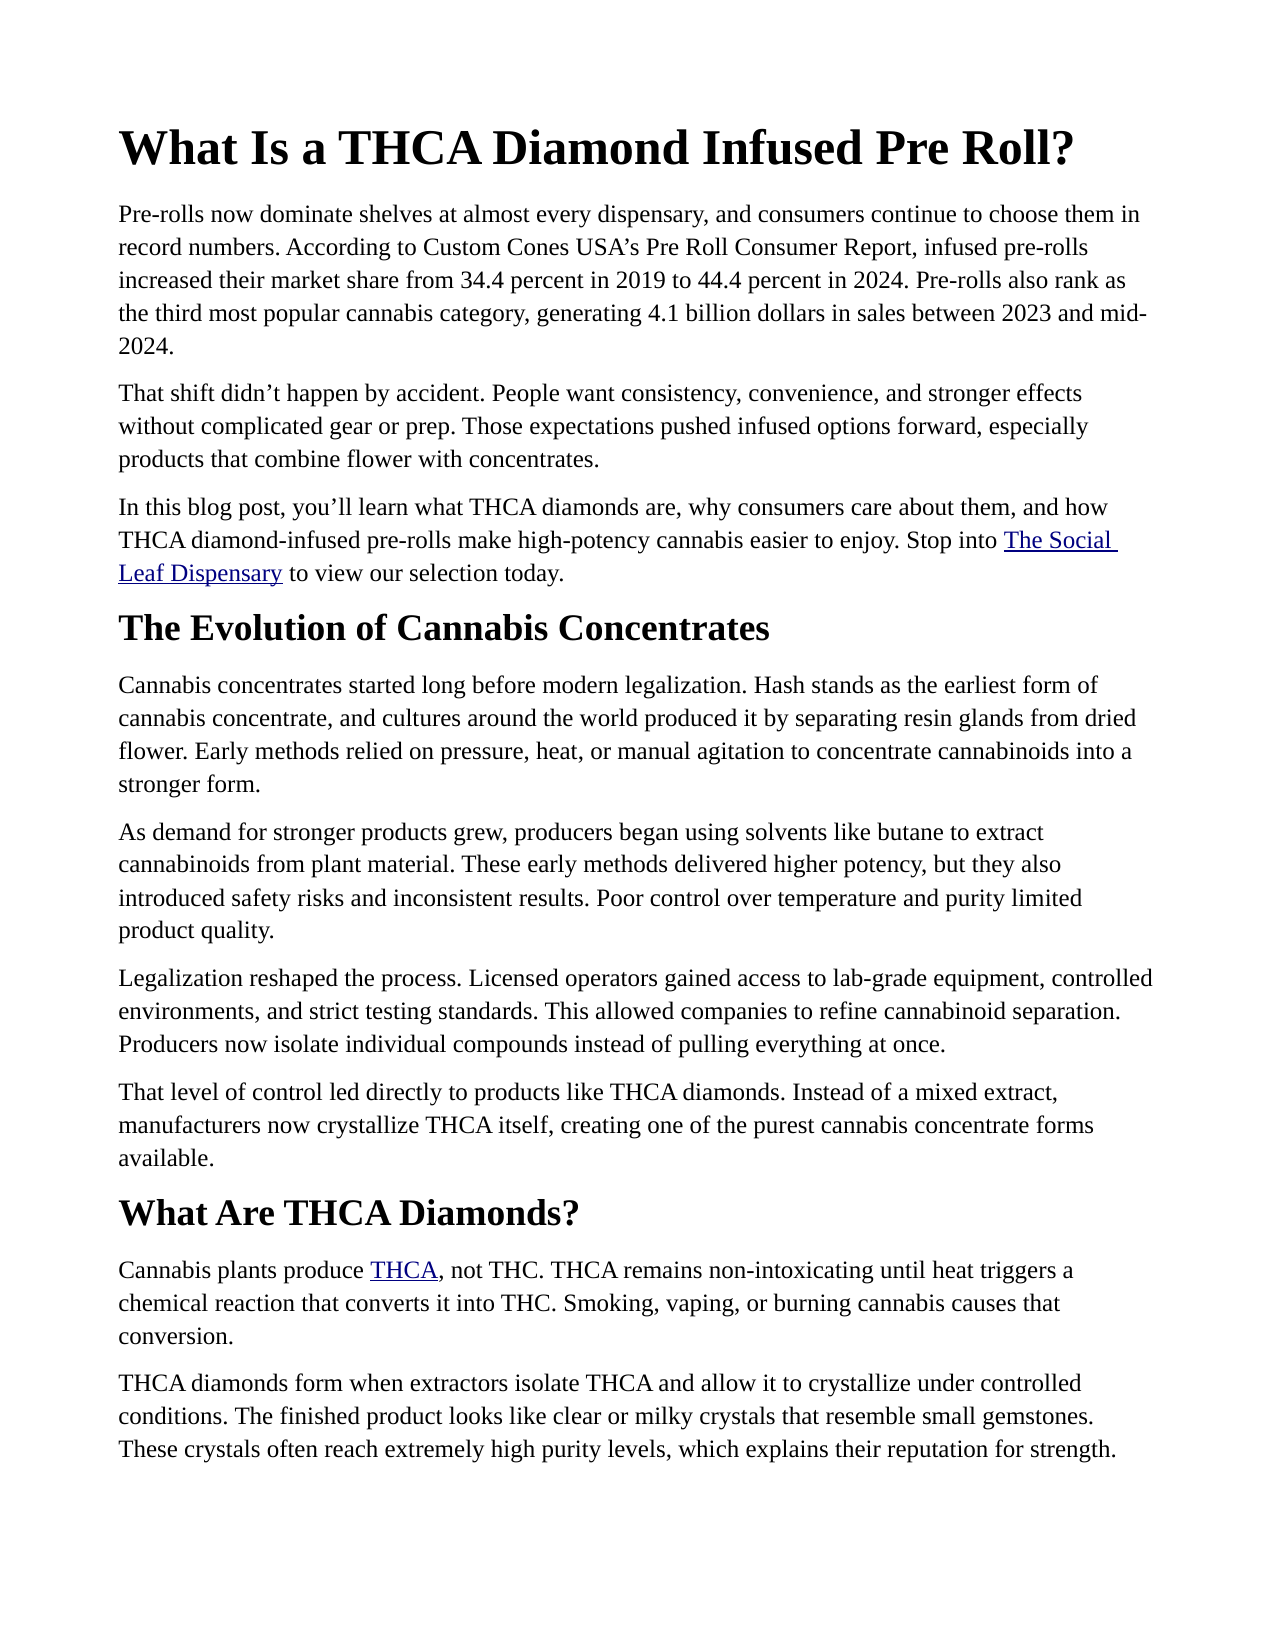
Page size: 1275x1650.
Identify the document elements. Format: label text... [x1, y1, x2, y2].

text Legalization reshaped the process. Licensed operators gained access to lab-grade equipment, controlled environments, and strict testing standards. This allowed companies to refine cannabinoid separation. Producers now isolate individual compounds instead of pulling everything at once. [118, 963, 1157, 1058]
text Pre-rolls now dominate shelves at almost every dispensary, and consumers continue to choose them in record numbers. According to Custom Cones USA’s Pre Roll Consumer Report, infused pre-rolls increased their market share from 34.4 percent in 2019 to 44.4 percent in 2024. Pre-rolls also rank as the third most popular cannabis category, generating 4.1 billion dollars in sales between 2023 and mid-2024. [118, 199, 1157, 359]
text As demand for stronger products grew, producers began using solvents like butane to extract cannabinoids from plant material. These early methods delivered higher potency, but they also introduced safety risks and inconsistent results. Poor control over temperature and purity limited product quality. [118, 817, 1157, 944]
text Cannabis plants produce THCA, not THC. THCA remains non-intoxicating until heat triggers a chemical reaction that converts it into THC. Smoking, vaping, or burning cannabis causes that conversion. [118, 1255, 1157, 1349]
text Cannabis concentrates started long before modern legalization. Hash stands as the earliest form of cannabis concentrate, and cultures around the world produced it by separating resin glands from dried flower. Early methods relied on pressure, heat, or manual agitation to concentrate cannabinoids into a stronger form. [118, 670, 1157, 798]
text That level of control led directly to products like THCA diamonds. Instead of a mixed extract, manufacturers now crystallize THCA itself, creating one of the purest cannabis concentrate forms available. [118, 1077, 1157, 1172]
subtitle The Evolution of Cannabis Concentrates [118, 606, 1157, 649]
text In this blog post, you’ll learn what THCA diamonds are, why consumers care about them, and how THCA diamond-infused pre-rolls make high-potency cannabis easier to enjoy. Stop into The Social Leaf Dispensary to view our selection today. [118, 492, 1157, 587]
subtitle What Is a THCA Diamond Infused Pre Roll? [118, 118, 1157, 176]
text That shift didn’t happen by accident. People want consistency, convenience, and stronger effects without complicated gear or prep. Those expectations pushed infused options forward, especially products that combine flower with concentrates. [118, 378, 1157, 473]
text THCA diamonds form when extractors isolate THCA and allow it to crystallize under controlled conditions. The finished product looks like clear or milky crystals that resemble small gemstones. These crystals often reach extremely high purity levels, which explains their reputation for strength. [118, 1368, 1157, 1463]
subtitle What Are THCA Diamonds? [118, 1191, 1157, 1234]
